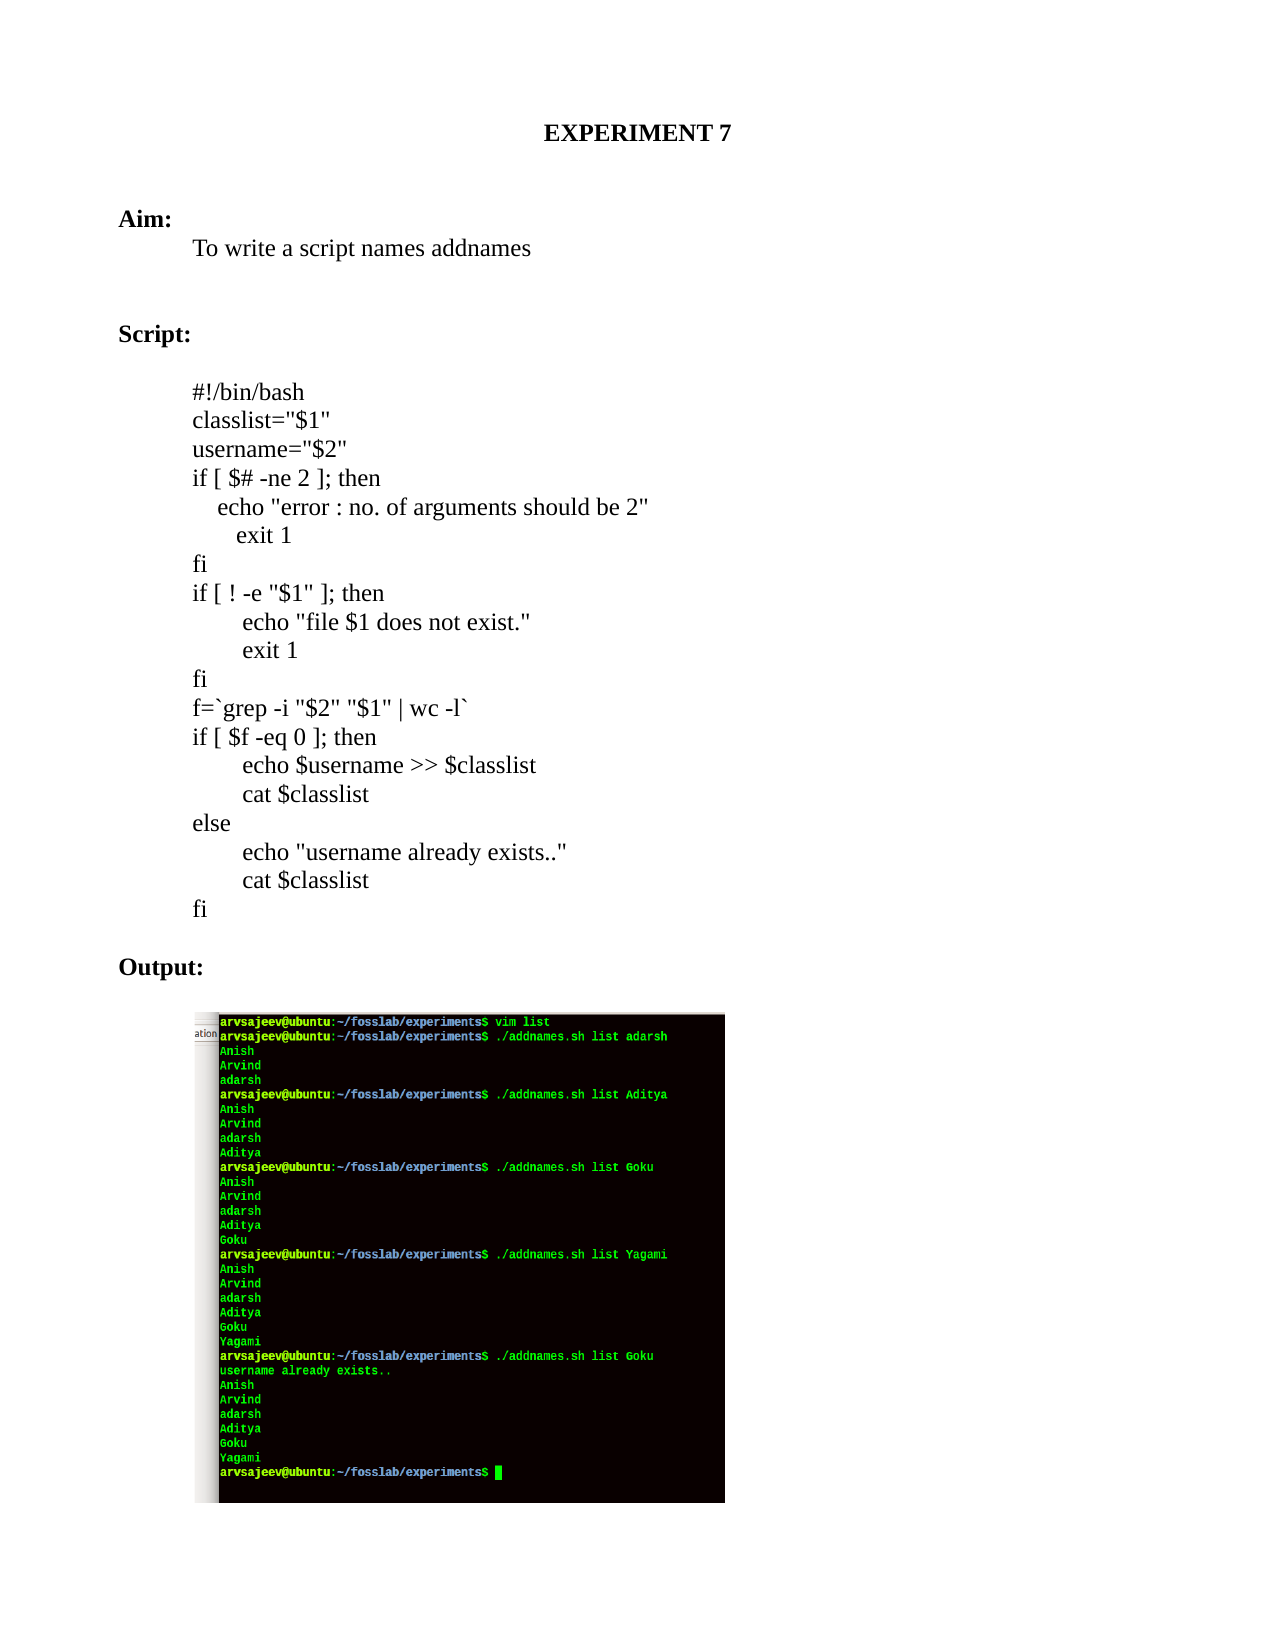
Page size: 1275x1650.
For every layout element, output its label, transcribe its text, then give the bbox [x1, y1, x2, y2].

picture [194, 1012, 643, 1503]
text cat $classlist [118, 866, 1157, 894]
text fi [118, 549, 1157, 578]
text exit 1 [118, 636, 1157, 664]
text else [118, 808, 1157, 837]
text Output: [118, 952, 1157, 981]
text #!/bin/bash [118, 377, 1157, 406]
text fi [118, 664, 1157, 693]
text echo "error : no. of arguments should be 2" [118, 492, 1157, 521]
text if [ ! -e "$1" ]; then [118, 578, 1157, 607]
text f=`grep -i "$2" "$1" | wc -l` [118, 693, 1157, 722]
text EXPERIMENT 7 [118, 118, 1157, 147]
text echo $username >> $classlist [118, 751, 1157, 779]
text exit 1 [118, 521, 1157, 549]
text echo "username already exists.." [118, 837, 1157, 866]
text classlist="$1" [118, 406, 1157, 434]
text Script: [118, 319, 1157, 348]
text cat $classlist [118, 779, 1157, 808]
text username="$2" [118, 434, 1157, 463]
text echo "file $1 does not exist." [118, 607, 1157, 636]
text if [ $# -ne 2 ]; then [118, 463, 1157, 492]
text fi [118, 894, 1157, 923]
text To write a script names addnames [118, 233, 1157, 262]
text Aim: [118, 204, 1157, 233]
text if [ $f -eq 0 ]; then [118, 722, 1157, 751]
